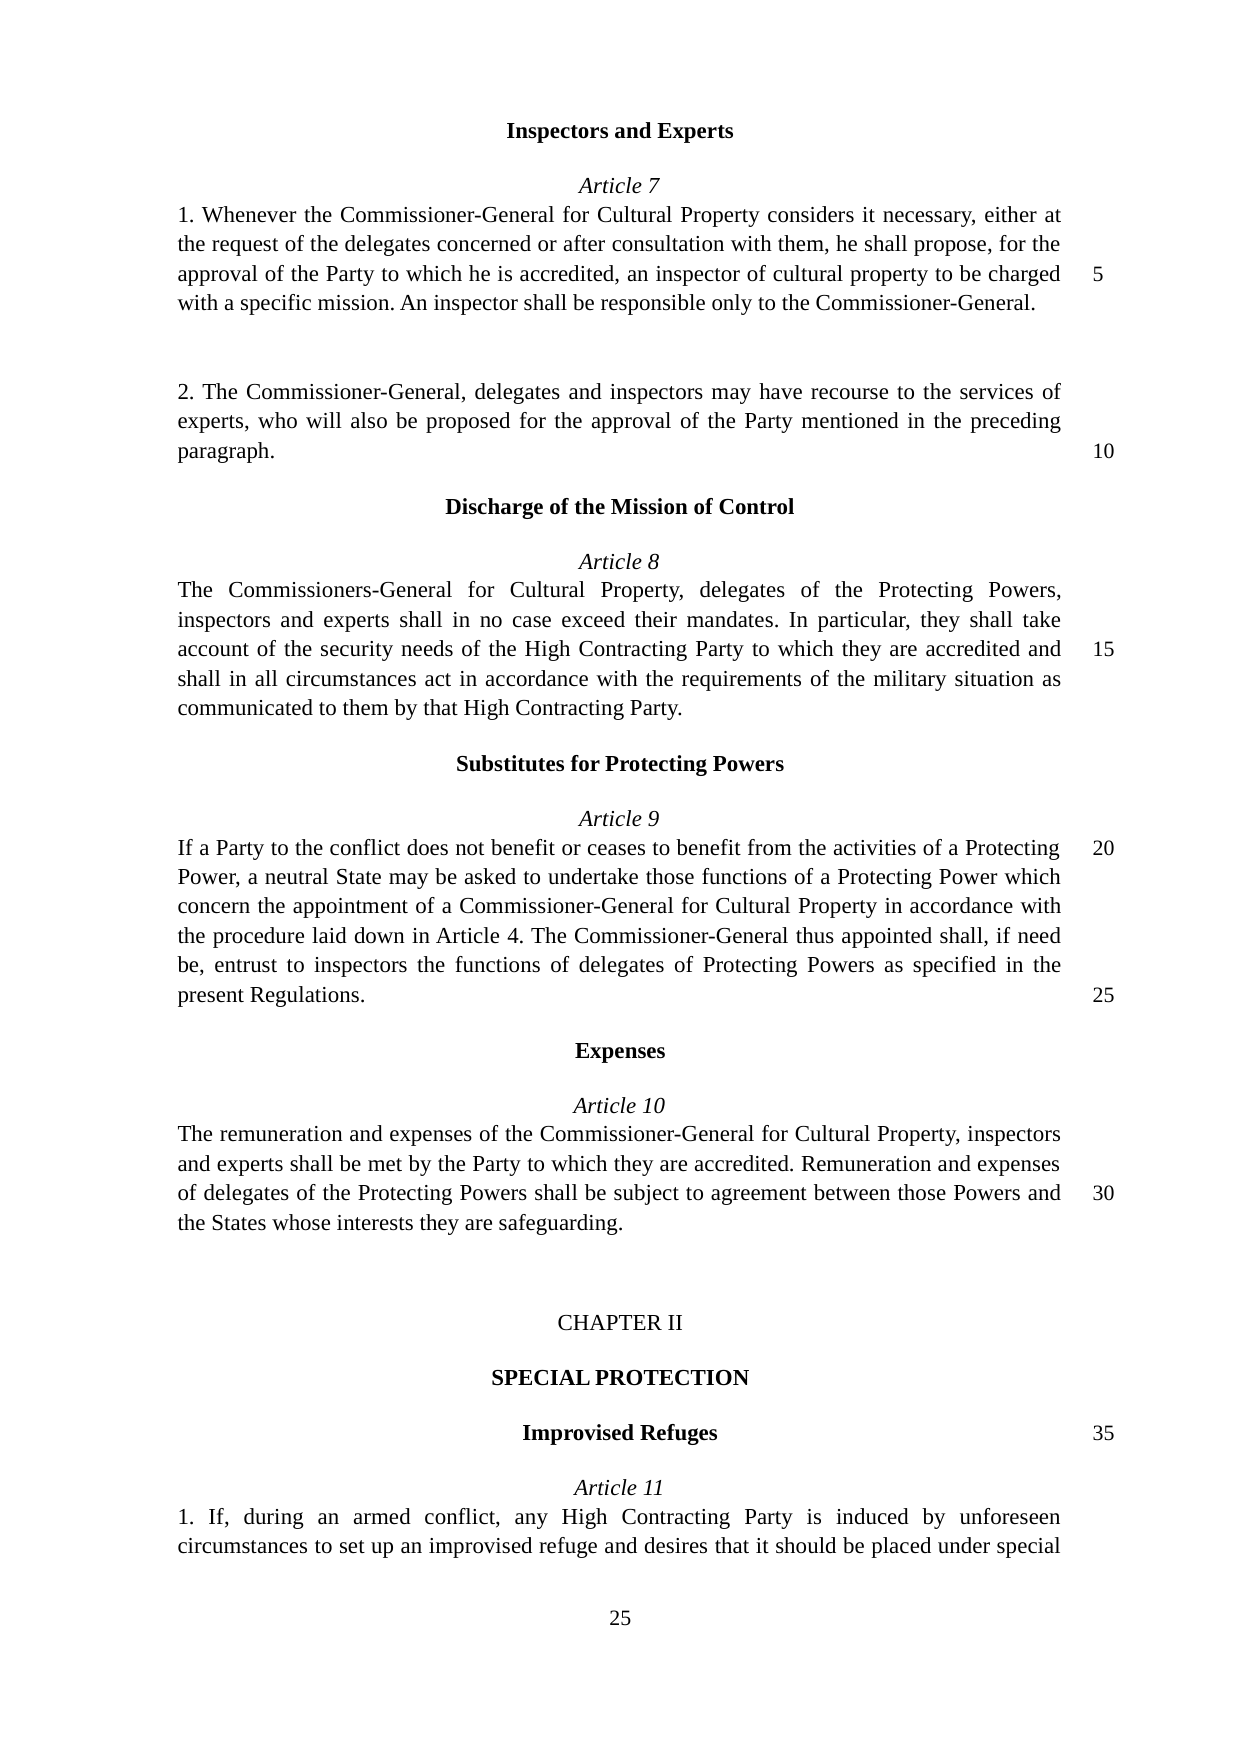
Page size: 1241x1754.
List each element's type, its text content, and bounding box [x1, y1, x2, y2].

title Improvised Refuges [177, 1420, 1063, 1446]
text Article 7 [177, 173, 1063, 199]
text Article 10 [177, 1093, 1063, 1118]
text 1. Whenever the Commissioner-General for Cultural Property considers it necessary, either at the request of the delegates concerned or after consultation with them, he shall propose, for the approval of the Party to which he is accredited, an inspector of cultural property to be charged with a specific mission. An inspector shall be responsible only to the Commissioner-General. [177, 199, 1063, 317]
text Article 8 [177, 548, 1063, 574]
text Article 9 [177, 806, 1063, 831]
title SPECIAL PROTECTION [177, 1365, 1063, 1391]
title Expenses [177, 1038, 1063, 1063]
text The remuneration and expenses of the Commissioner-General for Cultural Property, inspectors and experts shall be met by the Party to which they are accredited. Remuneration and expenses of delegates of the Protecting Powers shall be subject to agreement between those Powers and the States whose interests they are safeguarding. [177, 1118, 1063, 1236]
text The Commissioners-General for Cultural Property, delegates of the Protecting Powers, inspectors and experts shall in no case exceed their mandates. In particular, they shall take account of the security needs of the High Contracting Party to which they are accredited and shall in all circumstances act in accordance with the requirements of the military situation as communicated to them by that High Contracting Party. [177, 574, 1063, 721]
text CHAPTER II [177, 1310, 1063, 1336]
title Discharge of the Mission of Control [177, 493, 1063, 519]
text 2. The Commissioner-General, delegates and inspectors may have recourse to the services of experts, who will also be proposed for the approval of the Party mentioned in the preceding paragraph. [177, 376, 1063, 464]
title Inspectors and Experts [177, 118, 1063, 144]
text If a Party to the conflict does not benefit or ceases to benefit from the activities of a Protecting Power, a neutral State may be asked to undertake those functions of a Protecting Power which concern the appointment of a Commissioner-General for Cultural Property in accordance with the procedure laid down in Article 4. The Commissioner-General thus appointed shall, if need be, entrust to inspectors the functions of delegates of Protecting Powers as specified in the present Regulations. [177, 831, 1063, 1008]
text Article 11 [177, 1475, 1063, 1501]
title Substitutes for Protecting Powers [177, 751, 1063, 776]
text 1. If, during an armed conflict, any High Contracting Party is induced by unforeseen circumstances to set up an improvised refuge and desires that it should be placed under special [177, 1501, 1063, 1559]
